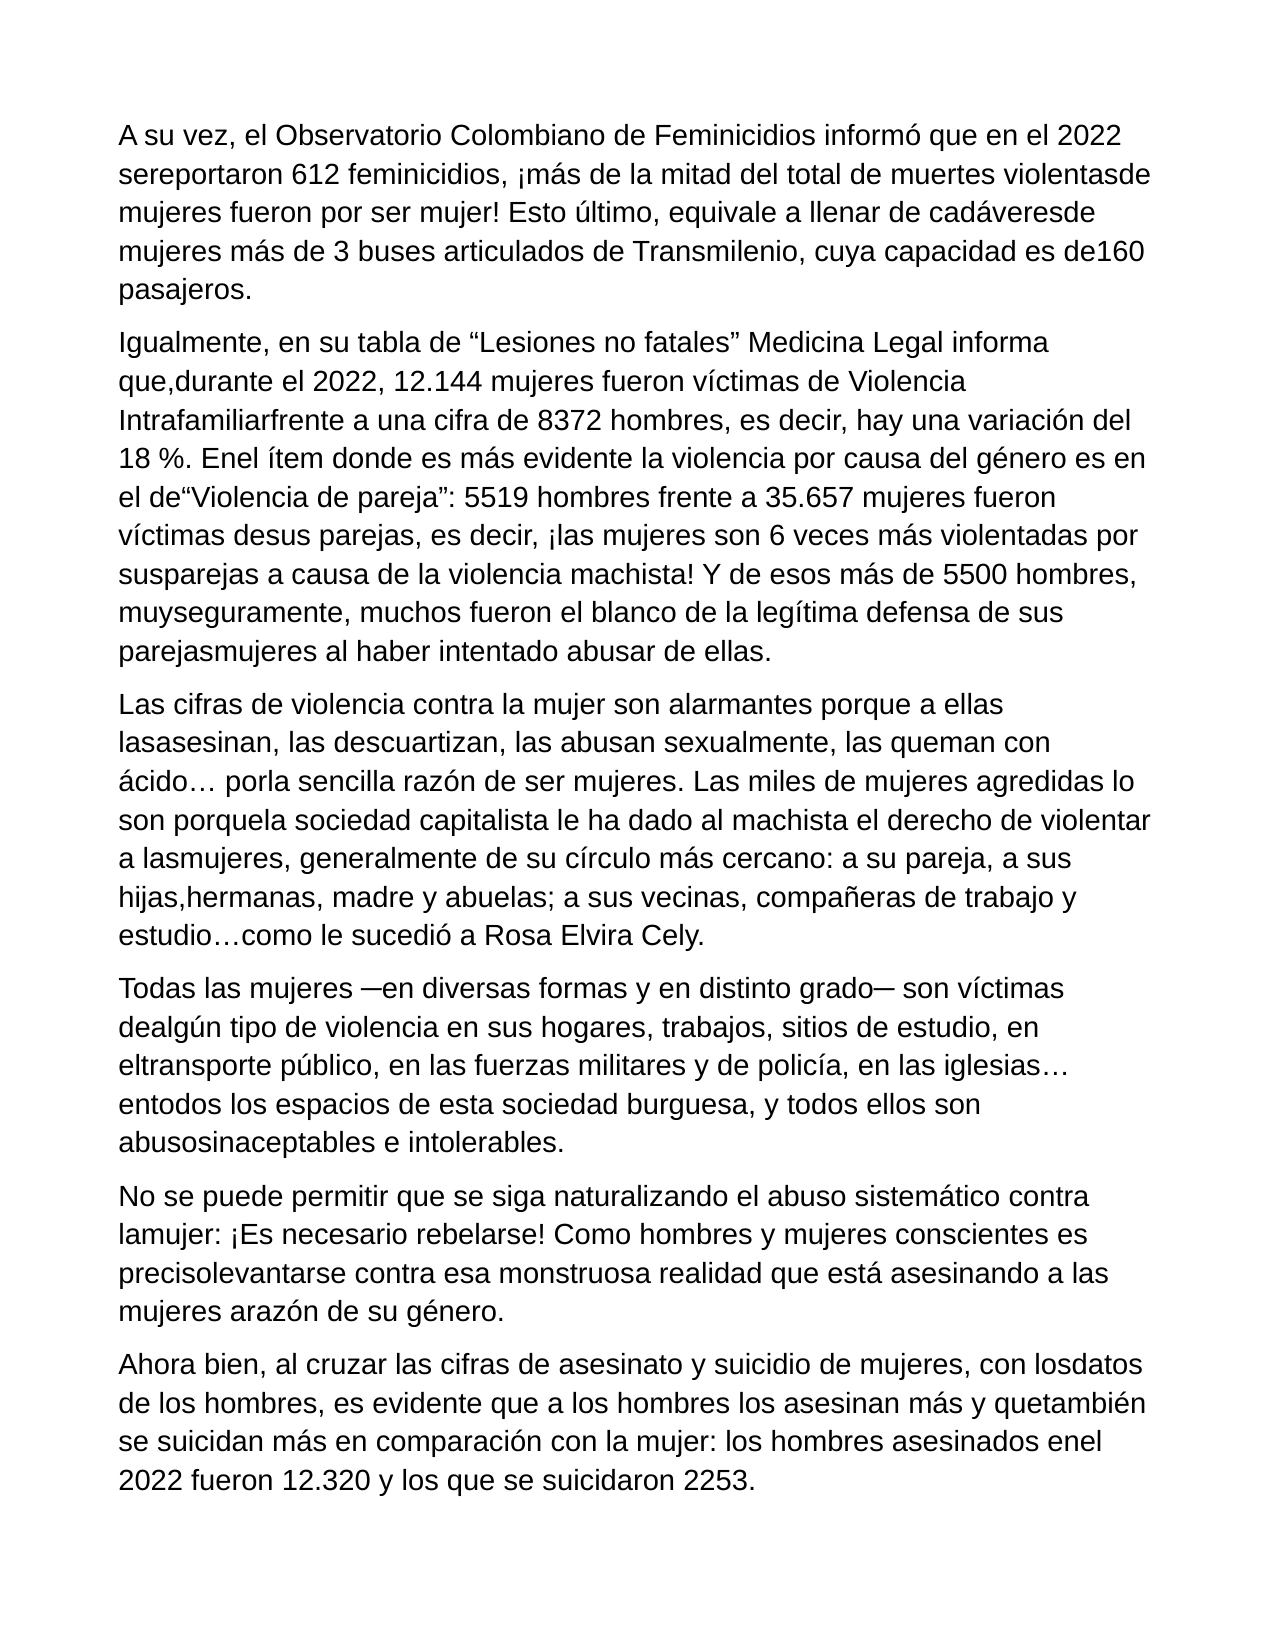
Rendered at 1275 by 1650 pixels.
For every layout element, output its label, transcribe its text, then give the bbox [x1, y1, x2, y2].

text Igualmente, en su tabla de “Lesiones no fatales” Medicina Legal informa que,durante el 2022, 12.144 mujeres fueron víctimas de Violencia Intrafamiliarfrente a una cifra de 8372 hombres, es decir, hay una variación del 18 %. Enel ítem donde es más evidente la violencia por causa del género es en el de“Violencia de pareja”: 5519 hombres frente a 35.657 mujeres fueron víctimas desus parejas, es decir, ¡las mujeres son 6 veces más violentadas por susparejas a causa de la violencia machista! Y de esos más de 5500 hombres, muyseguramente, muchos fueron el blanco de la legítima defensa de sus parejasmujeres al haber intentado abusar de ellas. [118, 325, 1157, 667]
text No se puede permitir que se siga naturalizando el abuso sistemático contra lamujer: ¡Es necesario rebelarse! Como hombres y mujeres conscientes es precisolevantarse contra esa monstruosa realidad que está asesinando a las mujeres arazón de su género. [118, 1178, 1157, 1328]
text Todas las mujeres ─en diversas formas y en distinto grado─ son víctimas dealgún tipo de violencia en sus hogares, trabajos, sitios de estudio, en eltransporte público, en las fuerzas militares y de policía, en las iglesias… entodos los espacios de esta sociedad burguesa, y todos ellos son abusosinaceptables e intolerables. [118, 971, 1157, 1159]
text A su vez, el Observatorio Colombiano de Feminicidios informó que en el 2022 sereportaron 612 feminicidios, ¡más de la mitad del total de muertes violentasde mujeres fueron por ser mujer! Esto último, equivale a llenar de cadáveresde mujeres más de 3 buses articulados de Transmilenio, cuya capacidad es de160 pasajeros. [118, 118, 1157, 306]
text Ahora bien, al cruzar las cifras de asesinato y suicidio de mujeres, con losdatos de los hombres, es evidente que a los hombres los asesinan más y quetambién se suicidan más en comparación con la mujer: los hombres asesinados enel 2022 fueron 12.320 y los que se suicidaron 2253. [118, 1347, 1157, 1496]
text Las cifras de violencia contra la mujer son alarmantes porque a ellas lasasesinan, las descuartizan, las abusan sexualmente, las queman con ácido… porla sencilla razón de ser mujeres. Las miles de mujeres agredidas lo son porquela sociedad capitalista le ha dado al machista el derecho de violentar a lasmujeres, generalmente de su círculo más cercano: a su pareja, a sus hijas,hermanas, madre y abuelas; a sus vecinas, compañeras de trabajo y estudio…como le sucedió a Rosa Elvira Cely. [118, 687, 1157, 952]
